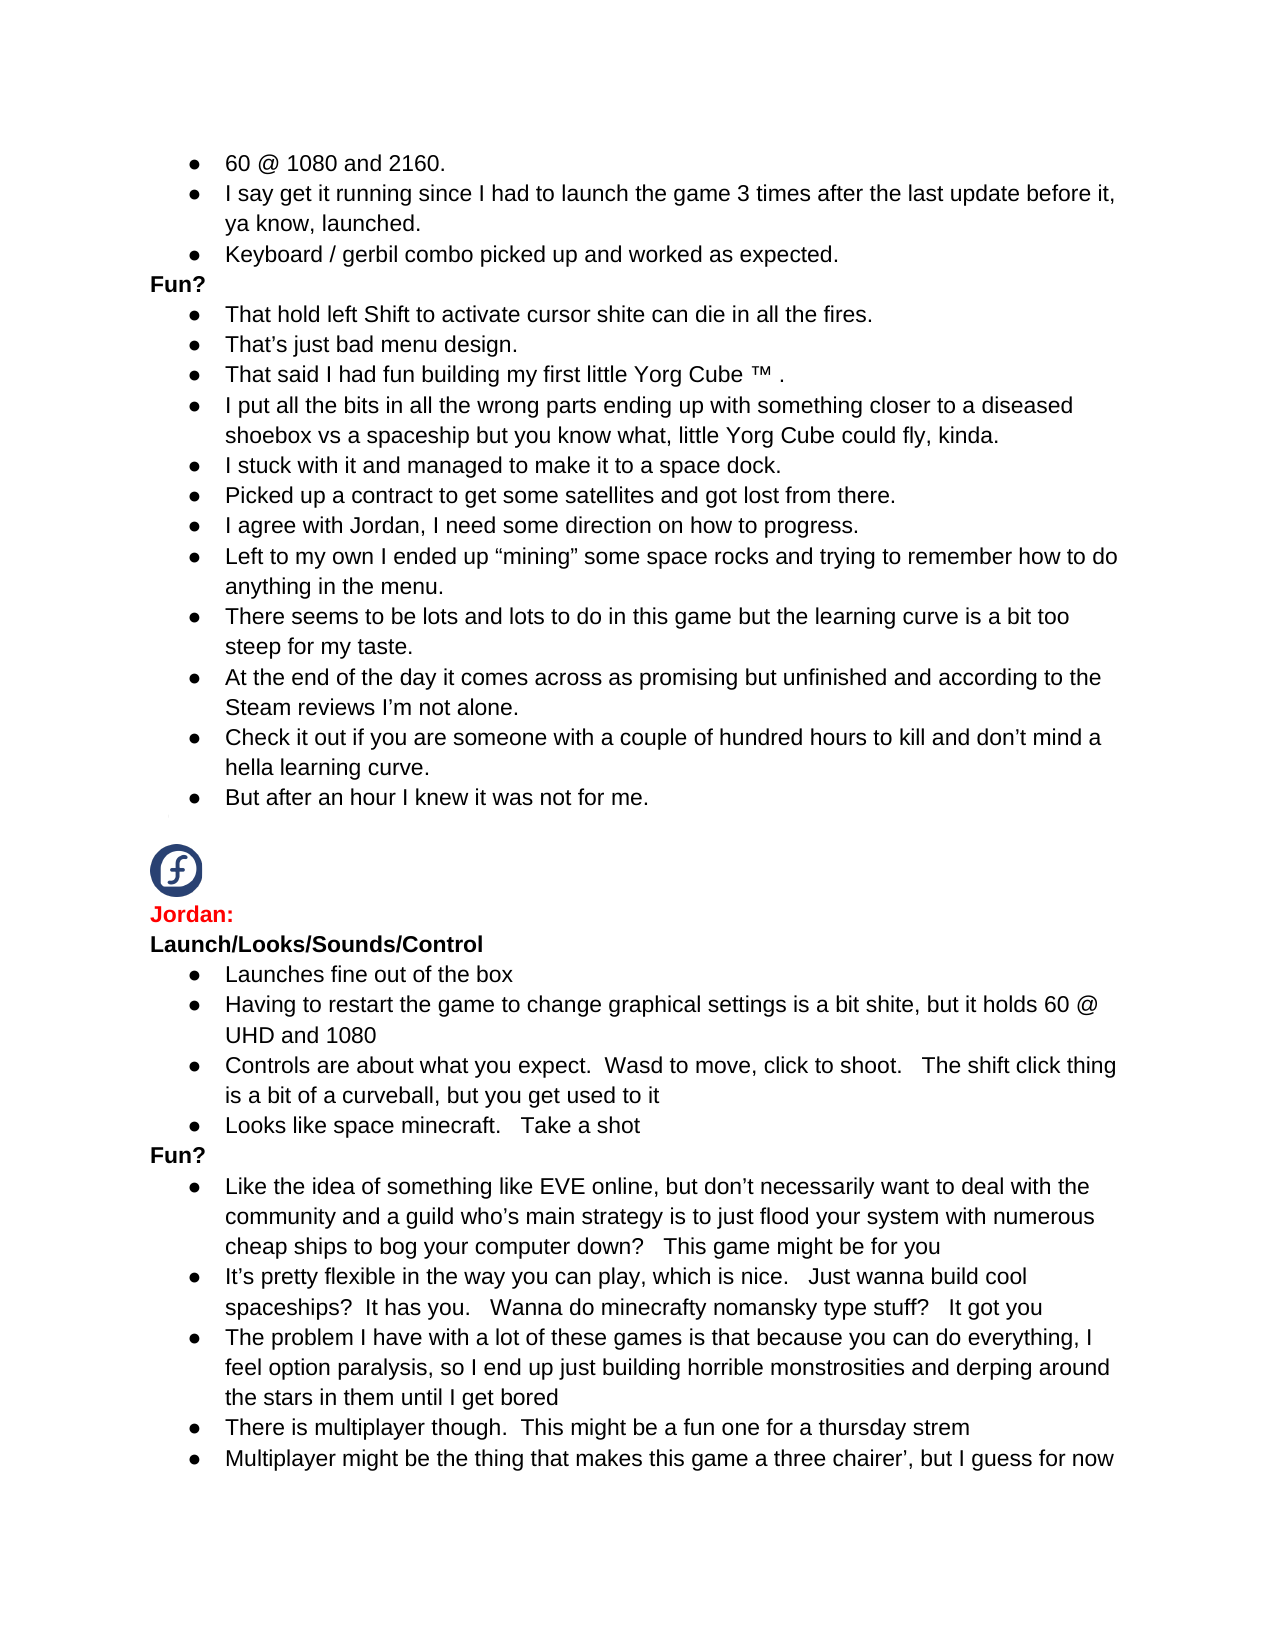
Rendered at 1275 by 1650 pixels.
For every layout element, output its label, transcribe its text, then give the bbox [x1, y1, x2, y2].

list It’s pretty flexible in the way you can play, which is nice. Just wanna build cool spaceships? It has you. Wanna do minecrafty nomansky type stuff? It got you [187, 1263, 1125, 1320]
list There seems to be lots and lots to do in this game but the learning curve is a bit too steep for my taste. [187, 603, 1125, 660]
list Looks like space minecraft. Take a shot [187, 1112, 1125, 1138]
list The problem I have with a lot of these games is that because you can do everything, I feel option paralysis, so I end up just building horrible monstrosities and derping around the stars in them until I get bored [187, 1324, 1125, 1410]
text Jordan: [150, 845, 1125, 927]
picture [150, 844, 203, 897]
list I say get it running since I had to launch the game 3 times after the last update before it, ya know, launched. [187, 180, 1125, 237]
text Fun? [150, 271, 1125, 297]
text Launch/Looks/Sounds/Control [150, 931, 1125, 957]
list Left to my own I ended up “mining” some space rocks and trying to remember how to do anything in the menu. [187, 543, 1125, 599]
list That’s just bad menu design. [187, 331, 1125, 358]
list That hold left Shift to activate cursor shite can die in all the fires. [187, 301, 1125, 327]
list Controls are about what you expect. Wasd to move, click to shoot. The shift click thing is a bit of a curveball, but you get used to it [187, 1052, 1125, 1108]
list Having to restart the game to change graphical settings is a bit shite, but it holds 60 @ UHD and 1080 [187, 991, 1125, 1048]
list Keyboard / gerbil combo picked up and worked as expected. [187, 241, 1125, 267]
list Check it out if you are someone with a couple of hundred hours to kill and don’t mind a hella learning curve. [187, 724, 1125, 781]
list That said I had fun building my first little Yorg Cube ™ . [187, 361, 1125, 388]
list 60 @ 1080 and 2160. [187, 150, 1125, 176]
list Launches fine out of the box [187, 961, 1125, 987]
list I stuck with it and managed to make it to a space dock. [187, 452, 1125, 478]
text Fun? [150, 1142, 1125, 1169]
list I agree with Jordan, I need some direction on how to progress. [187, 512, 1125, 539]
list Multiplayer might be the thing that makes this game a three chairer’, but I guess for now [187, 1444, 1125, 1471]
list I put all the bits in all the wrong parts ending up with something closer to a diseased shoebox vs a spaceship but you know what, little Yorg Cube could fly, kinda. [187, 392, 1125, 448]
list Like the idea of something like EVE online, but don’t necessarily want to deal with the community and a guild who’s main strategy is to just flood your system with numerous cheap ships to bog your computer down? This game might be for you [187, 1173, 1125, 1259]
list But after an hour I knew it was not for me. [187, 784, 1125, 811]
list Picked up a contract to get some satellites and got lost from there. [187, 482, 1125, 509]
list There is multiplayer though. This might be a fun one for a thursday strem [187, 1414, 1125, 1441]
list At the end of the day it comes across as promising but unfinished and according to the Steam reviews I’m not alone. [187, 663, 1125, 720]
